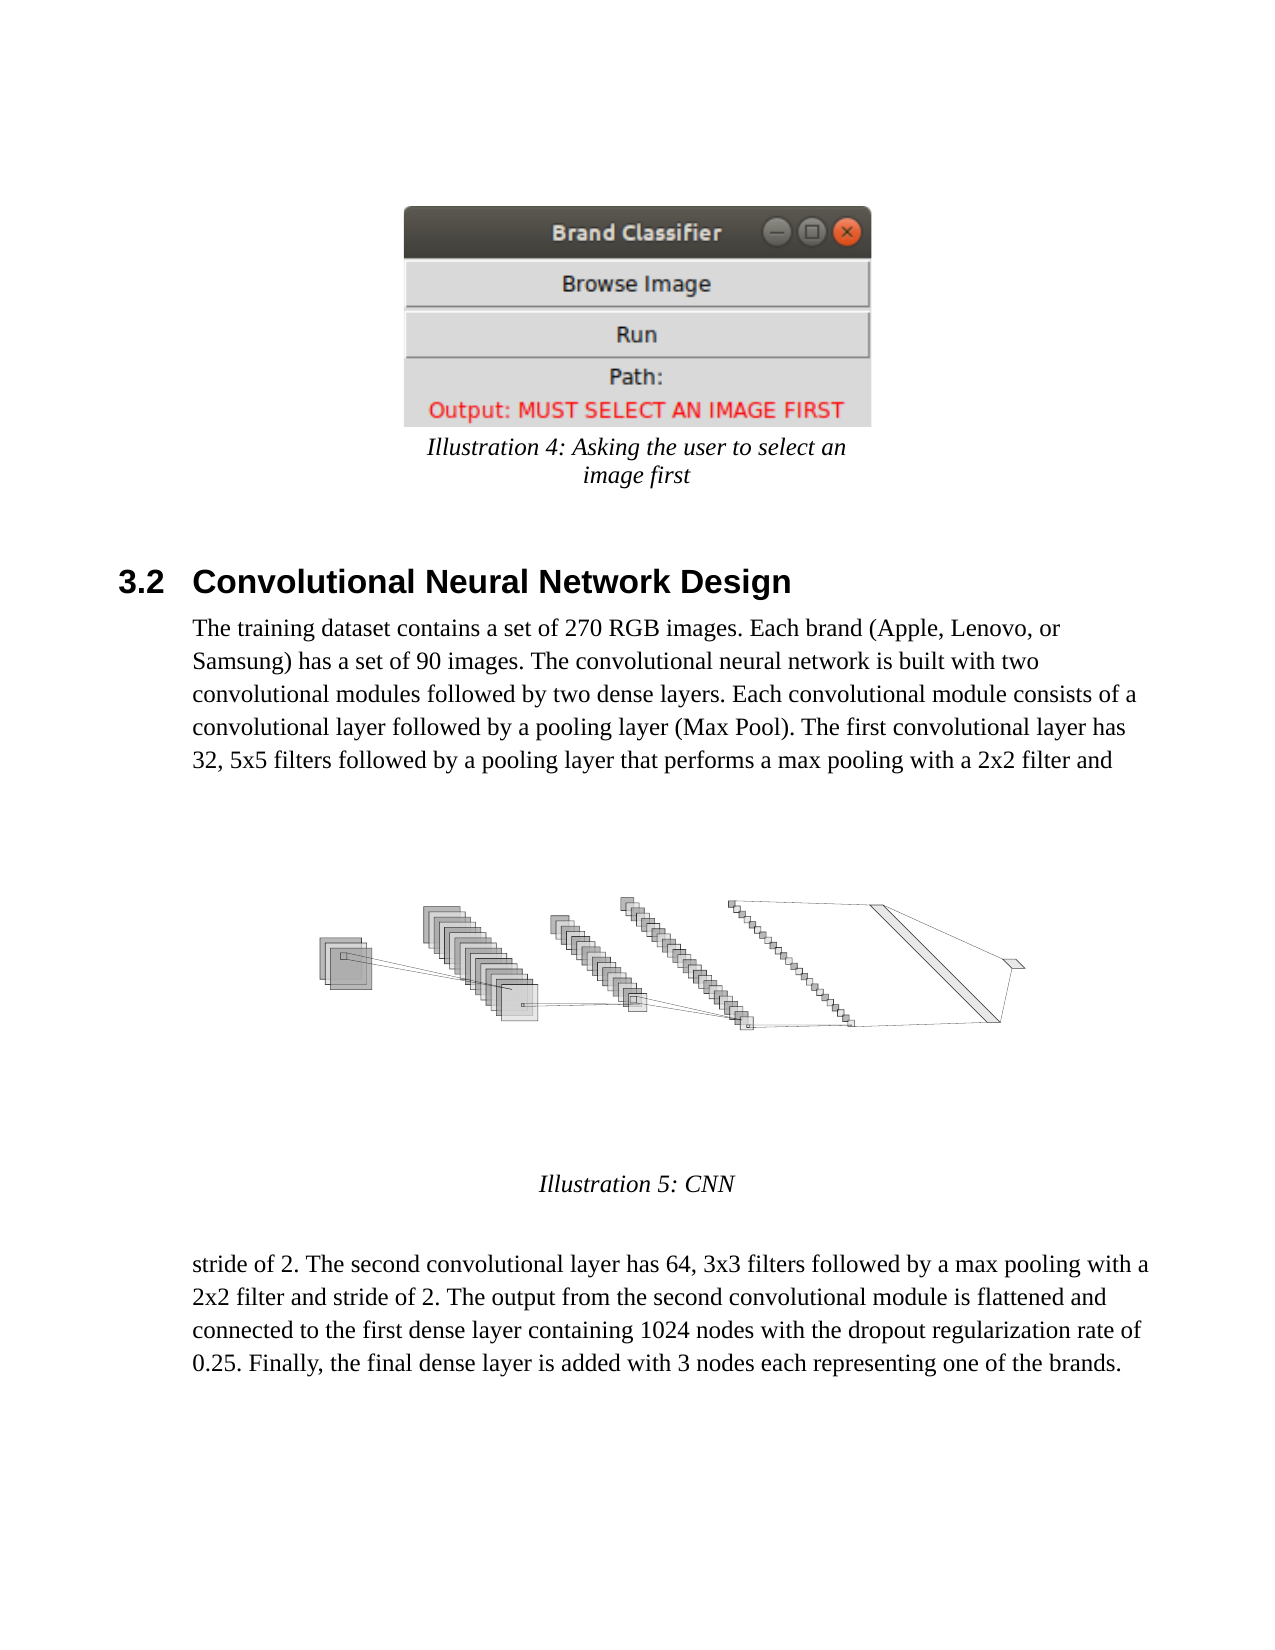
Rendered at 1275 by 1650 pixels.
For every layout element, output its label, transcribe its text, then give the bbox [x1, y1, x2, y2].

text Illustration 4: Asking the user to select an image first [404, 427, 871, 489]
subtitle 3.2 Convolutional Neural Network Design [118, 562, 1157, 600]
text Illustration 5: CNN [199, 811, 1076, 1197]
text stride of 2. The second convolutional layer has 64, 3x3 filters followed by a max pooling with a 2x2 filter and stride of 2. The output from the second convolutional module is flattened and connected to the first dense layer containing 1024 nodes with the dropout regularization rate of 0.25. Finally, the final dense layer is added with 3 nodes each representing one of the brands. [192, 1249, 1157, 1377]
picture [403, 206, 872, 427]
text The training dataset contains a set of 270 RGB images. Each brand (Apple, Lenovo, or Samsung) has a set of 90 images. The convolutional neural network is built with two convolutional modules followed by two dense layers. Each convolutional module consists of a convolutional layer followed by a pooling layer (Max Pool). The first convolutional layer has 32, 5x5 filters followed by a pooling layer that performs a max pooling with a 2x2 filter and [192, 613, 1157, 774]
